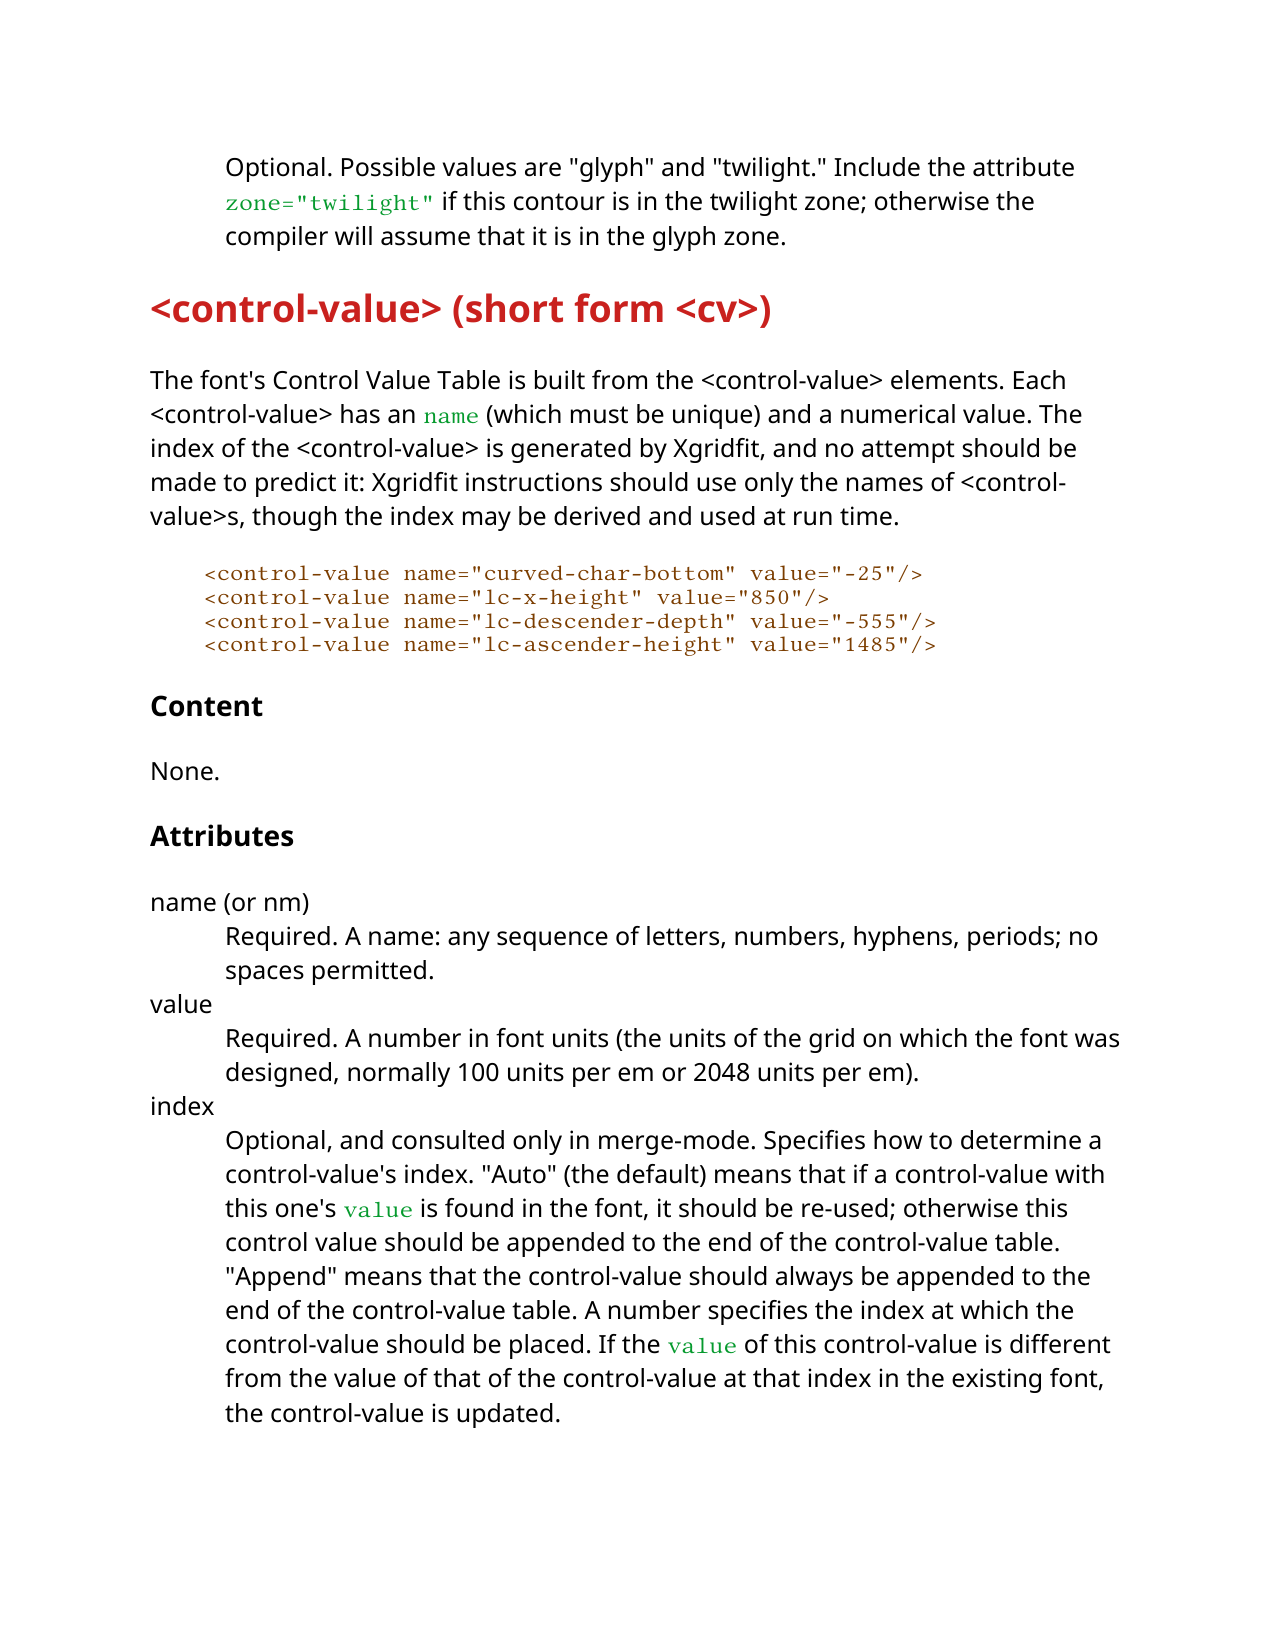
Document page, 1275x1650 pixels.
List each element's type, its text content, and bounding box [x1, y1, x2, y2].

text index [150, 1089, 1125, 1123]
text None. [150, 753, 1125, 788]
subtitle Attributes [150, 817, 1125, 855]
text <control-value name="lc-ascender-height" value="1485"/> [150, 633, 1125, 657]
text Required. A name: any sequence of letters, numbers, hyphens, periods; no spaces permitted. [225, 918, 1125, 986]
text The font's Control Value Table is built from the <control-value> elements. Each <control-value> has an name (which must be unique) and a numerical value. The index of the <control-value> is generated by Xgridfit, and no attempt should be made to predict it: Xgridfit instructions should use only the names of <control-value>s, though the index may be derived and used at run time. [150, 362, 1125, 533]
text name (or nm) [150, 884, 1125, 918]
text Required. A number in font units (the units of the grid on which the font was designed, normally 100 units per em or 2048 units per em). [225, 1021, 1125, 1089]
text <control-value name="lc-x-height" value="850"/> [150, 586, 1125, 609]
text <control-value name="curved-char-bottom" value="-25"/> [150, 562, 1125, 586]
text Optional, and consulted only in merge-mode. Specifies how to determine a control-value's index. "Auto" (the default) means that if a control-value with this one's value is found in the font, it should be re-used; otherwise this control value should be appended to the end of the control-value table. "Append" means that the control-value should always be appended to the end of the control-value table. A number specifies the index at which the control-value should be placed. If the value of this control-value is different from the value of that of the control-value at that index in the existing font, the control-value is updated. [225, 1123, 1125, 1429]
text value [150, 986, 1125, 1021]
text Optional. Possible values are "glyph" and "twilight." Include the attribute zone="twilight" if this contour is in the twilight zone; otherwise the compiler will assume that it is in the glyph zone. [225, 150, 1125, 252]
text <control-value name="lc-descender-depth" value="-555"/> [150, 609, 1125, 633]
subtitle Content [150, 686, 1125, 724]
subtitle <control-value> (short form <cv>) [150, 282, 1125, 333]
